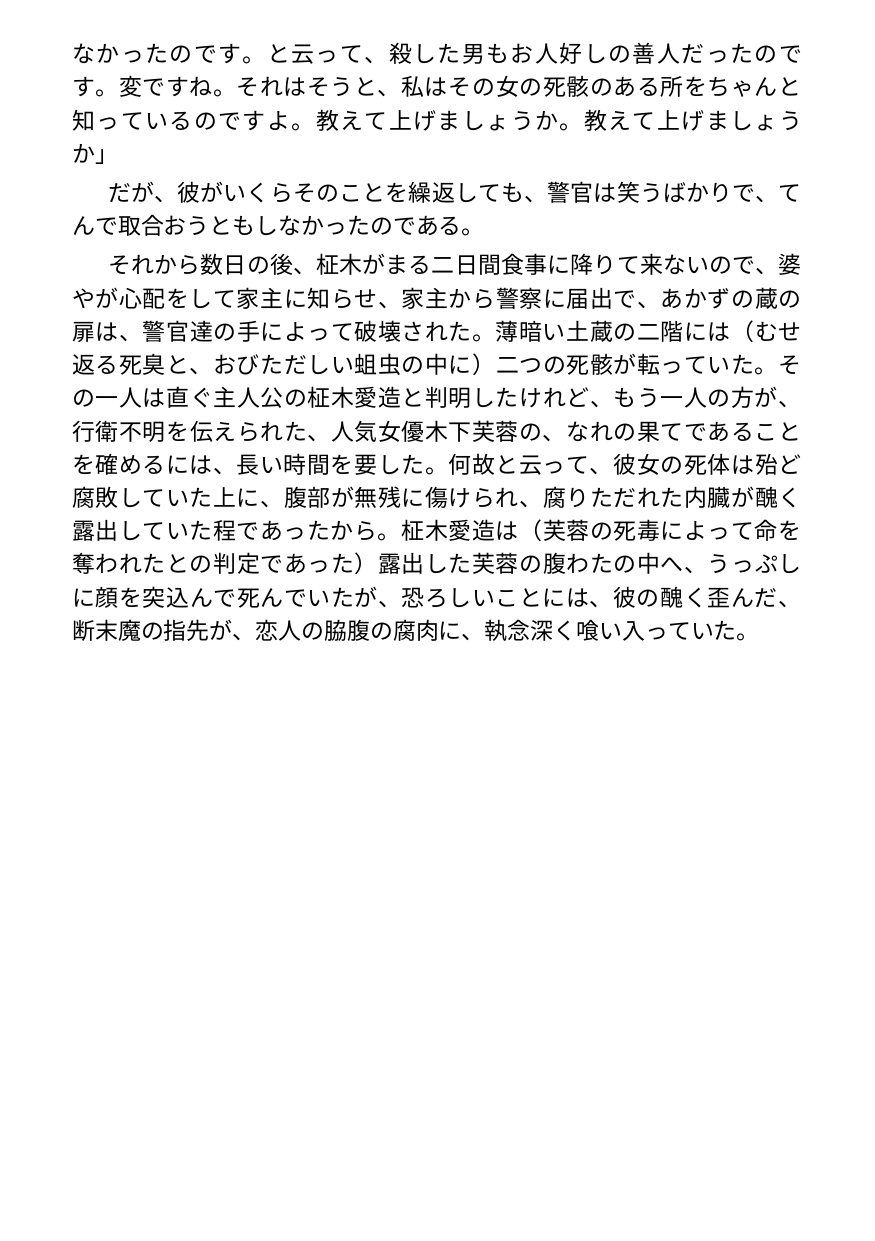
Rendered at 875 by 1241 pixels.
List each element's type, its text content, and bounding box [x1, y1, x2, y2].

text だが、彼がいくらそのことを繰返しても、警官は笑うばかりで、てんで取合おうともしなかったのである。 [72, 175, 802, 241]
text それから数日の後、柾木がまる二日間食事に降りて来ないので、婆やが心配をして家主に知らせ、家主から警察に届出で、あかずの蔵の扉は、警官達の手によって破壊された。薄暗い土蔵の二階には（むせ返る死臭と、おびただしい蛆虫の中に）二つの死骸が転っていた。その一人は直ぐ主人公の柾木愛造と判明したけれど、もう一人の方が、行衛不明を伝えられた、人気女優木下芙蓉の、なれの果てであることを確めるには、長い時間を要した。何故と云って、彼女の死体は殆ど腐敗していた上に、腹部が無残に傷けられ、腐りただれた内臓が醜く露出していた程であったから。柾木愛造は（芙蓉の死毒によって命を奪われたとの判定であった）露出した芙蓉の腹わたの中へ、うっぷしに顔を突込んで死んでいたが、恐ろしいことには、彼の醜く歪んだ、断末魔の指先が、恋人の脇腹の腐肉に、執念深く喰い入っていた。 [72, 247, 802, 646]
text なかったのです。と云って、殺した男もお人好しの善人だったのです。変ですね。それはそうと、私はその女の死骸のある所をちゃんと知っているのですよ。教えて上げましょうか。教えて上げましょうか」 [72, 36, 802, 169]
